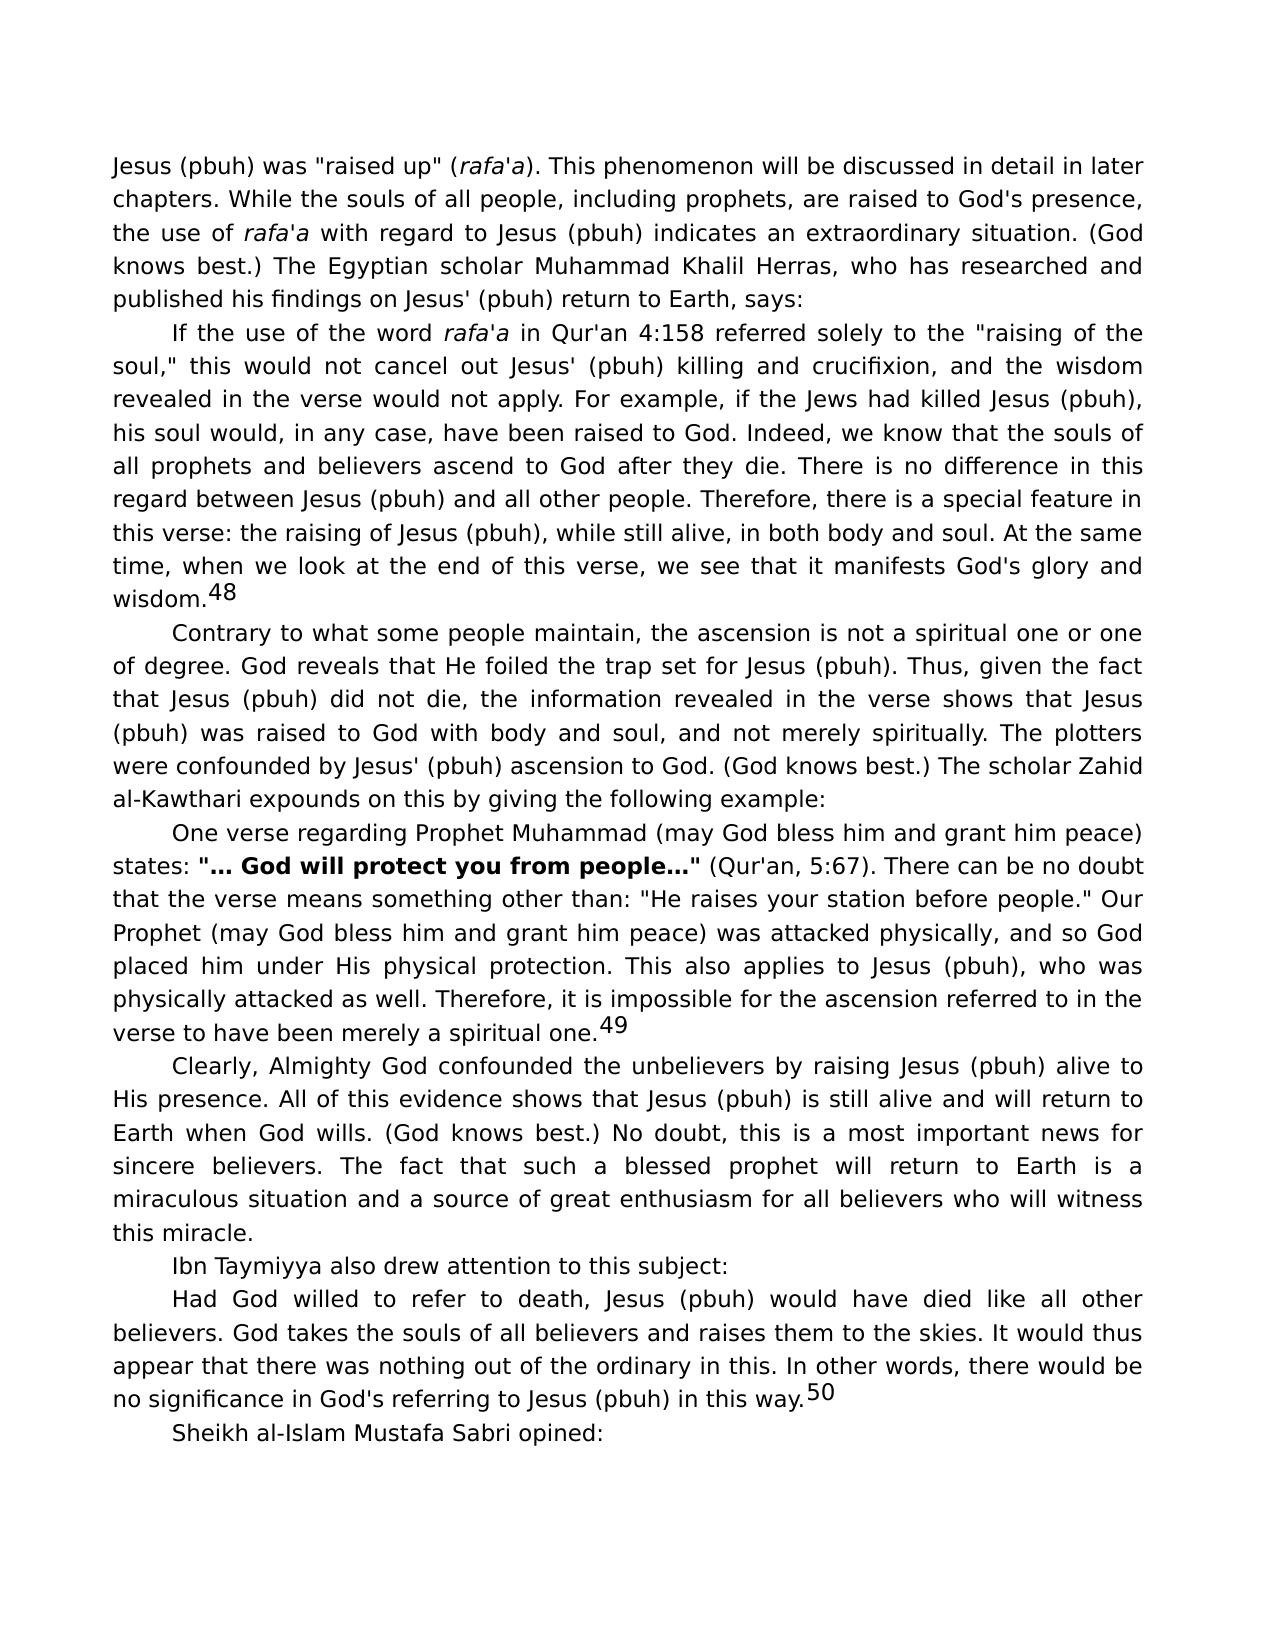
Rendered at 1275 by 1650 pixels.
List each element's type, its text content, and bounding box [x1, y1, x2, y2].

text Sheikh al-Islam Mustafa Sabri opined: [112, 1414, 1145, 1448]
text Ibn Taymiyya also drew attention to this subject: [112, 1248, 1145, 1281]
text Jesus (pbuh) was "raised up" (rafa'a). This phenomenon will be discussed in detail in later chapters. While the souls of all people, including prophets, are raised to God's presence, the use of rafa'a with regard to Jesus (pbuh) indicates an extraordinary situation. (God knows best.) The Egyptian scholar Muhammad Khalil Herras, who has researched and published his findings on Jesus' (pbuh) return to Earth, says: [112, 148, 1145, 314]
text If the use of the word rafa'a in Qur'an 4:158 referred solely to the "raising of the soul," this would not cancel out Jesus' (pbuh) killing and crucifixion, and the wisdom revealed in the verse would not apply. For example, if the Jews had killed Jesus (pbuh), his soul would, in any case, have been raised to God. Indeed, we know that the souls of all prophets and believers ascend to God after they die. There is no difference in this regard between Jesus (pbuh) and all other people. Therefore, there is a special feature in this verse: the raising of Jesus (pbuh), while still alive, in both body and soul. At the same time, when we look at the end of this verse, we see that it manifests God's glory and wisdom.48 [112, 314, 1145, 614]
text Had God willed to refer to death, Jesus (pbuh) would have died like all other believers. God takes the souls of all believers and raises them to the skies. It would thus appear that there was nothing out of the ordinary in this. In other words, there would be no significance in God's referring to Jesus (pbuh) in this way.50 [112, 1281, 1145, 1414]
text One verse regarding Prophet Muhammad (may God bless him and grant him peace) states: "… God will protect you from people…" (Qur'an, 5:67). There can be no doubt that the verse means something other than: "He raises your station before people." Our Prophet (may God bless him and grant him peace) was attacked physically, and so God placed him under His physical protection. This also applies to Jesus (pbuh), who was physically attacked as well. Therefore, it is impossible for the ascension referred to in the verse to have been merely a spiritual one.49 [112, 814, 1145, 1048]
text Contrary to what some people maintain, the ascension is not a spiritual one or one of degree. God reveals that He foiled the trap set for Jesus (pbuh). Thus, given the fact that Jesus (pbuh) did not die, the information revealed in the verse shows that Jesus (pbuh) was raised to God with body and soul, and not merely spiritually. The plotters were confounded by Jesus' (pbuh) ascension to God. (God knows best.) The scholar Zahid al-Kawthari expounds on this by giving the following example: [112, 614, 1145, 814]
text Clearly, Almighty God confounded the unbelievers by raising Jesus (pbuh) alive to His presence. All of this evidence shows that Jesus (pbuh) is still alive and will return to Earth when God wills. (God knows best.) No doubt, this is a most important news for sincere believers. The fact that such a blessed prophet will return to Earth is a miraculous situation and a source of great enthusiasm for all believers who will witness this miracle. [112, 1048, 1145, 1248]
